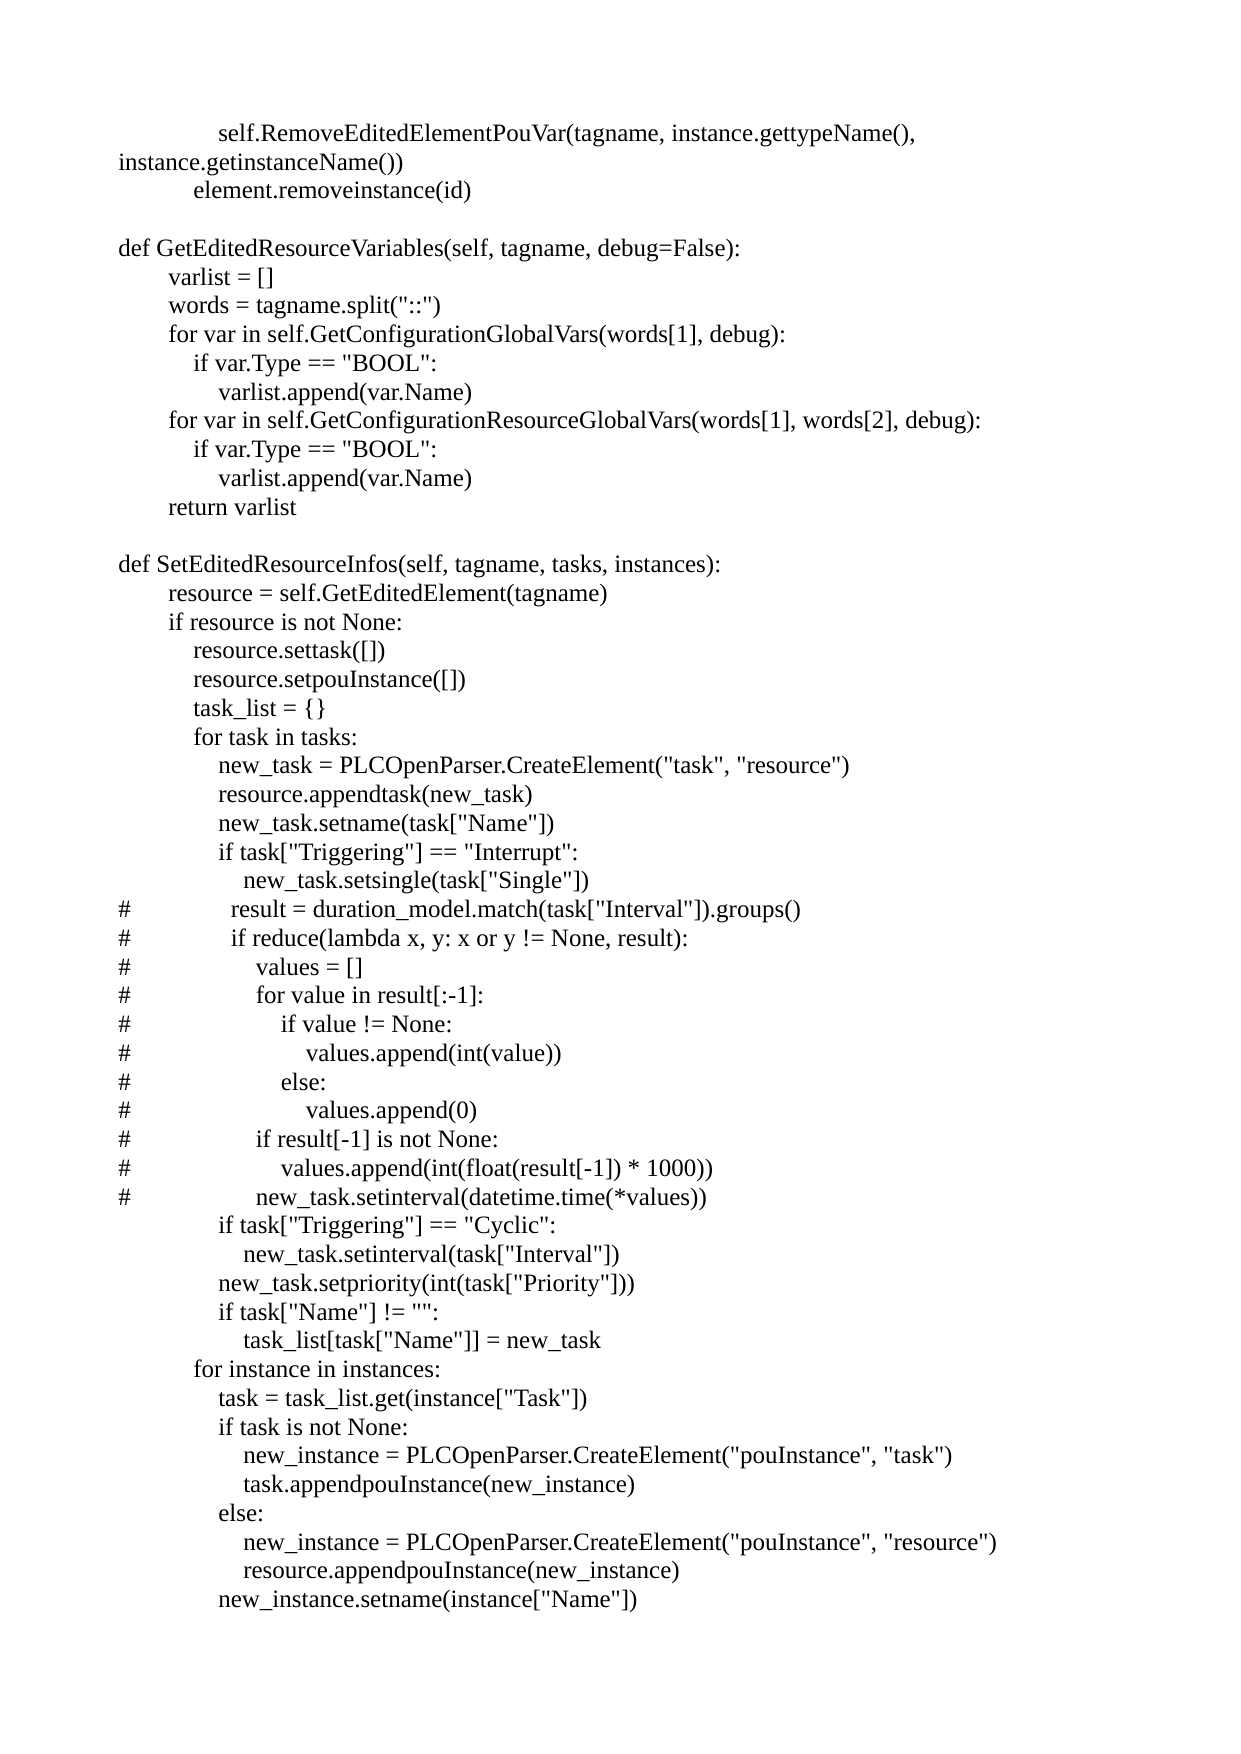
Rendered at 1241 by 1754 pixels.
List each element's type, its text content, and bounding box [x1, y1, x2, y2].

text # if value != None: [118, 1009, 1122, 1038]
text resource.appendpouInstance(new_instance) [118, 1556, 1122, 1584]
text new_instance = PLCOpenParser.CreateElement("pouInstance", "task") [118, 1441, 1122, 1469]
text # values.append(int(value)) [118, 1038, 1122, 1067]
text resource.appendtask(new_task) [118, 779, 1122, 808]
text task_list = {} [118, 693, 1122, 722]
text for instance in instances: [118, 1354, 1122, 1383]
text for task in tasks: [118, 722, 1122, 751]
text # result = duration_model.match(task["Interval"]).groups() [118, 894, 1122, 923]
text # for value in result[:-1]: [118, 981, 1122, 1009]
text task = task_list.get(instance["Task"]) [118, 1383, 1122, 1412]
text for var in self.GetConfigurationGlobalVars(words[1], debug): [118, 319, 1122, 348]
text new_task.setname(task["Name"]) [118, 808, 1122, 837]
text if task["Triggering"] == "Cyclic": [118, 1211, 1122, 1239]
text if resource is not None: [118, 607, 1122, 636]
text # values.append(int(float(result[-1]) * 1000)) [118, 1153, 1122, 1182]
text if var.Type == "BOOL": [118, 434, 1122, 463]
text resource.setpouInstance([]) [118, 664, 1122, 693]
text if var.Type == "BOOL": [118, 348, 1122, 377]
text # new_task.setinterval(datetime.time(*values)) [118, 1182, 1122, 1211]
text resource.settask([]) [118, 636, 1122, 664]
text varlist.append(var.Name) [118, 463, 1122, 492]
text # values = [] [118, 952, 1122, 981]
text varlist.append(var.Name) [118, 377, 1122, 406]
text task.appendpouInstance(new_instance) [118, 1469, 1122, 1498]
text new_task.setinterval(task["Interval"]) [118, 1239, 1122, 1268]
text element.removeinstance(id) [118, 176, 1122, 204]
text words = tagname.split("::") [118, 291, 1122, 319]
text def SetEditedResourceInfos(self, tagname, tasks, instances): [118, 549, 1122, 578]
text return varlist [118, 492, 1122, 521]
text # values.append(0) [118, 1096, 1122, 1124]
text resource = self.GetEditedElement(tagname) [118, 578, 1122, 607]
text if task is not None: [118, 1412, 1122, 1441]
text varlist = [] [118, 262, 1122, 291]
text new_task = PLCOpenParser.CreateElement("task", "resource") [118, 751, 1122, 779]
text if task["Triggering"] == "Interrupt": [118, 837, 1122, 866]
text if task["Name"] != "": [118, 1297, 1122, 1326]
text self.RemoveEditedElementPouVar(tagname, instance.gettypeName(), instance.getinstanceName()) [118, 118, 1122, 176]
text else: [118, 1498, 1122, 1527]
text # if result[-1] is not None: [118, 1124, 1122, 1153]
text new_instance = PLCOpenParser.CreateElement("pouInstance", "resource") [118, 1527, 1122, 1556]
text new_instance.setname(instance["Name"]) [118, 1584, 1122, 1613]
text new_task.setsingle(task["Single"]) [118, 866, 1122, 894]
text new_task.setpriority(int(task["Priority"])) [118, 1268, 1122, 1297]
text def GetEditedResourceVariables(self, tagname, debug=False): [118, 233, 1122, 262]
text # if reduce(lambda x, y: x or y != None, result): [118, 923, 1122, 952]
text for var in self.GetConfigurationResourceGlobalVars(words[1], words[2], debug): [118, 406, 1122, 434]
text # else: [118, 1067, 1122, 1096]
text task_list[task["Name"]] = new_task [118, 1326, 1122, 1354]
